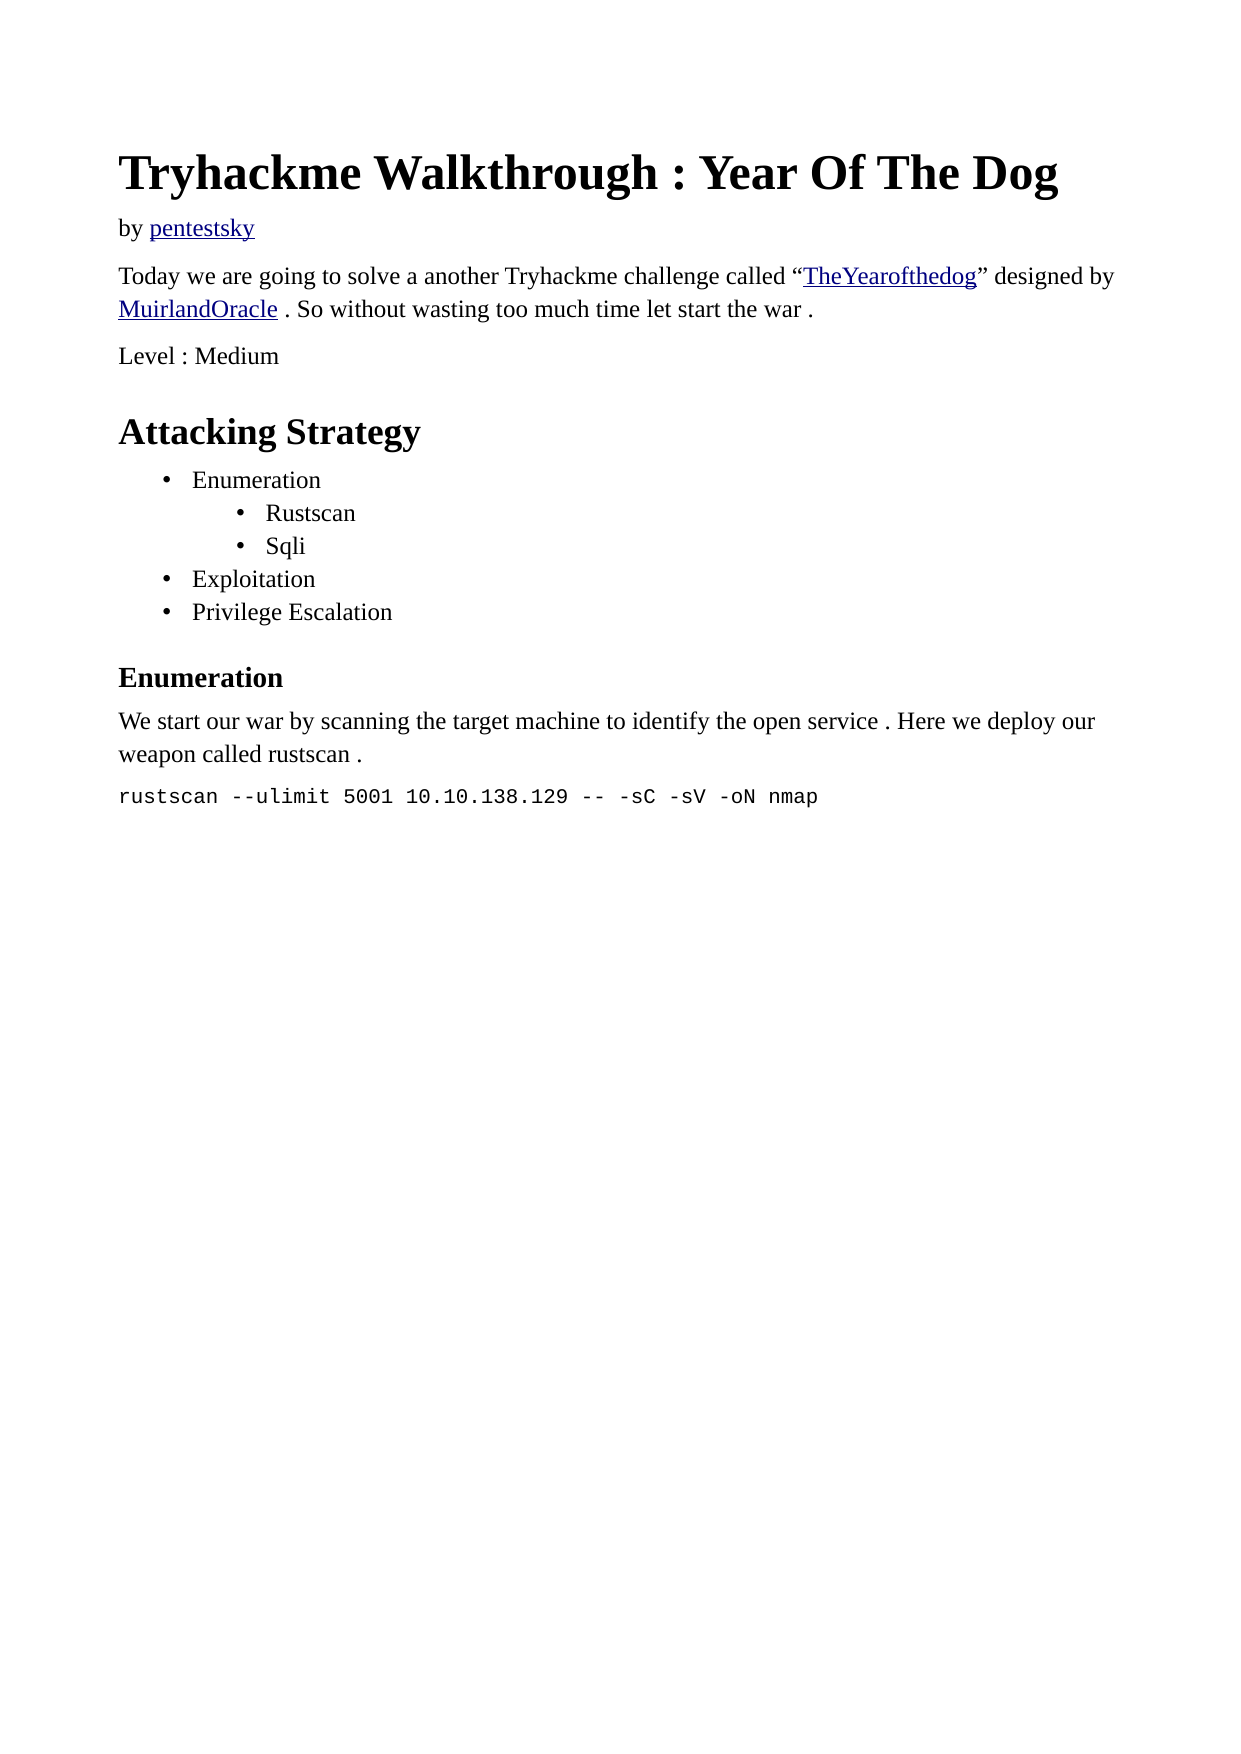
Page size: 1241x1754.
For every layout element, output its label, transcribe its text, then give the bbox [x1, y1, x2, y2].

list Enumeration [162, 465, 1122, 494]
list Exploitation [162, 564, 1122, 593]
text We start our war by scanning the target machine to identify the open service . Here we deploy our weapon called rustscan . [118, 706, 1122, 767]
list Privilege Escalation [162, 597, 1122, 626]
subtitle Enumeration [118, 660, 1122, 693]
list Rustscan [236, 498, 1122, 527]
text rustscan --ulimit 5001 10.10.138.129 -- -sC -sV -oN nmap [118, 786, 1122, 810]
text Today we are going to solve a another Tryhackme challenge called “TheYearofthedog” designed by MuirlandOracle . So without wasting too much time let start the war . [118, 261, 1122, 322]
list Sqli [236, 531, 1122, 560]
text Level : Medium [118, 341, 1122, 370]
subtitle Tryhackme Walkthrough : Year Of The Dog [118, 143, 1122, 201]
text by pentestsky [118, 213, 1122, 242]
subtitle Attacking Strategy [118, 410, 1122, 453]
